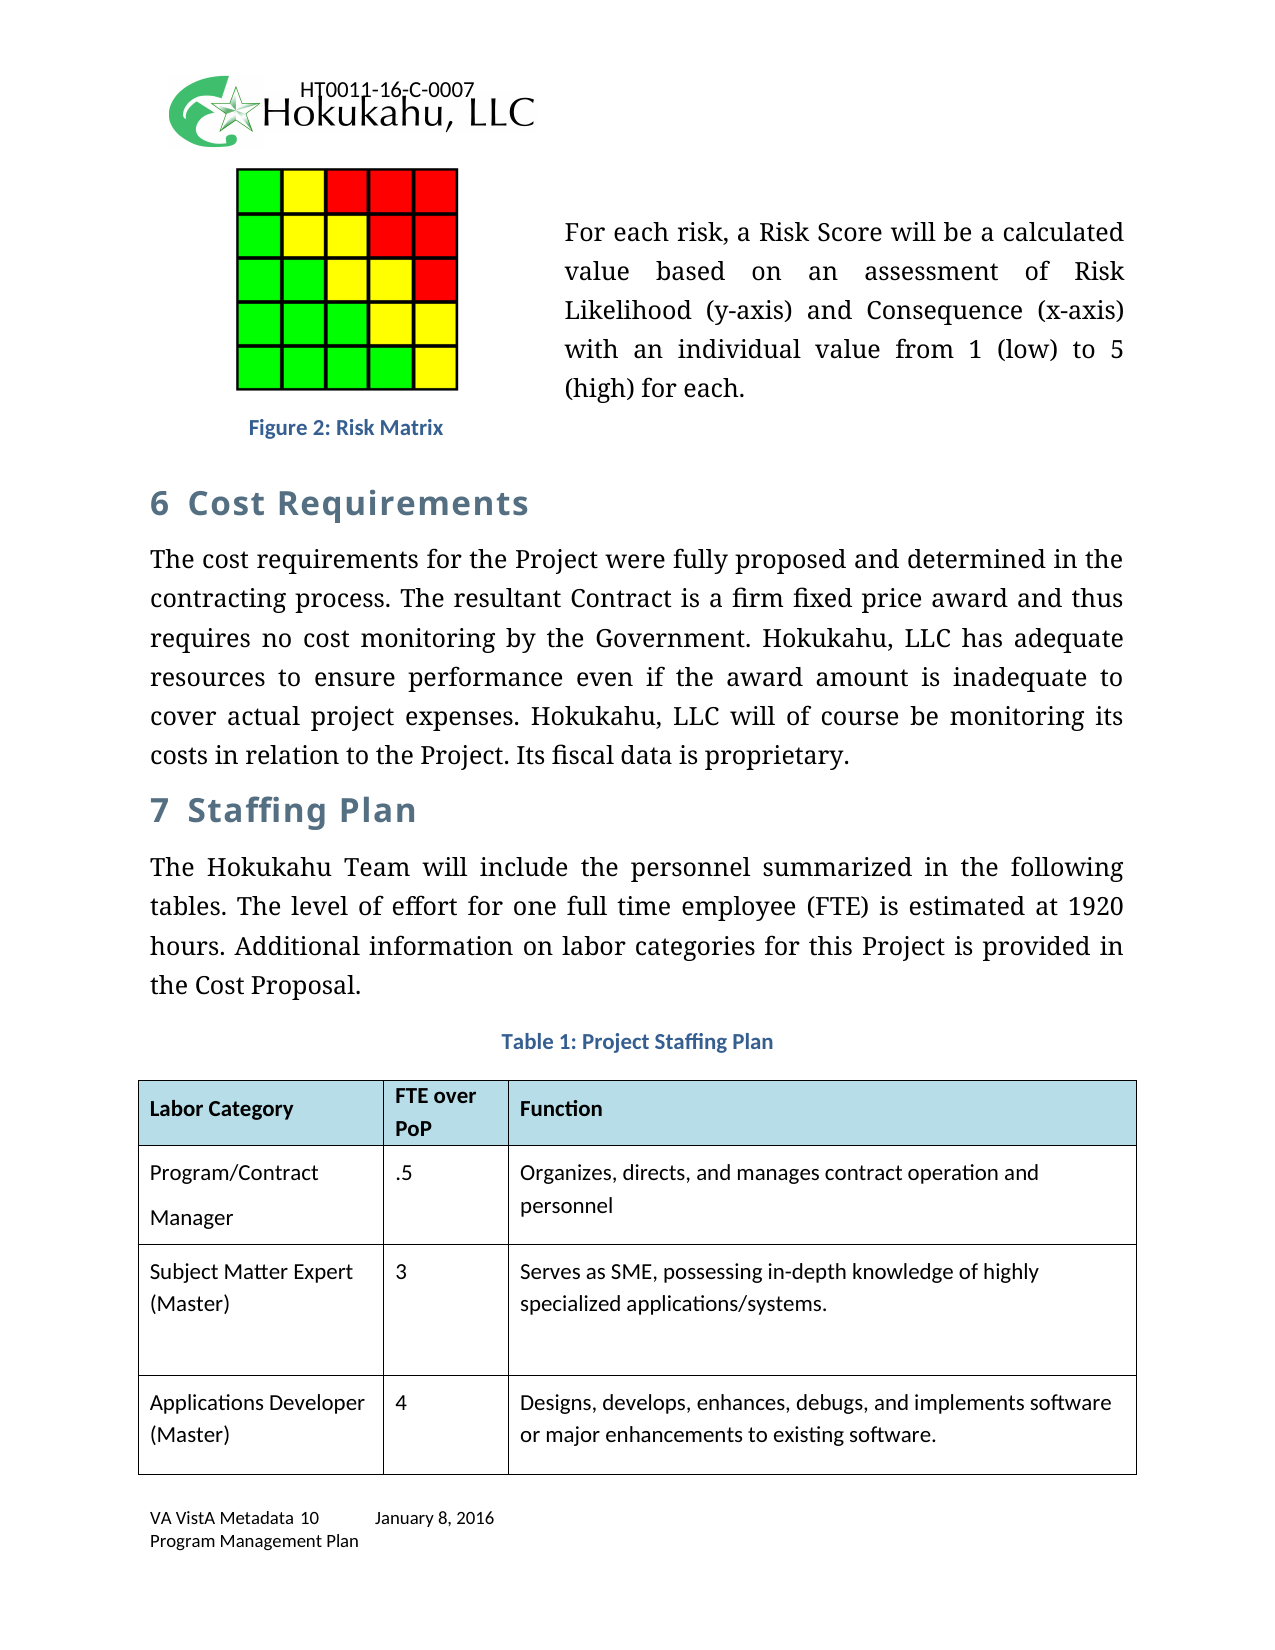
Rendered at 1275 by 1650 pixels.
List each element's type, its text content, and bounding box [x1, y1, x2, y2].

table_cell Organizes, directs, and manages contract operation and personnel [509, 1146, 1136, 1244]
text Table 1: Project Staffing Plan [150, 1027, 1125, 1055]
table_cell Applications Developer (Master) [139, 1376, 383, 1474]
table_cell 4 [384, 1376, 508, 1474]
table_cell Subject Matter Expert (Master) [139, 1245, 383, 1375]
subtitle Cost Requirements [150, 490, 1125, 521]
table_cell 3 [384, 1245, 508, 1375]
table_header FTE over PoP [384, 1081, 508, 1145]
table_cell .5 [384, 1146, 508, 1244]
picture [230, 162, 462, 397]
table_header Figure 2: Risk Matrix [139, 150, 553, 469]
table_header Labor Category [139, 1081, 383, 1145]
table_header Function [509, 1081, 1136, 1145]
text The Hokukahu Team will include the personnel summarized in the following tables. The level of effort for one full time employee (FTE) is estimated at 1920 hours. Additional information on labor categories for this Project is provided in the Cost Proposal. [150, 850, 1125, 1001]
table_cell Serves as SME, possessing in-depth knowledge of highly specialized applications/systems. [509, 1245, 1136, 1375]
picture [168, 75, 538, 150]
table_header For each risk, a Risk Score will be a calculated value based on an assessment of Risk Likelihood (y-axis) and Consequence (x-axis) with an individual value from 1 (low) to 5 (high) for each. [553, 150, 1136, 469]
table_cell Designs, develops, enhances, debugs, and implements software or major enhancements to existing software. [509, 1376, 1136, 1474]
table_cell Program/Contract Manager [139, 1146, 383, 1244]
text The cost requirements for the Project were fully proposed and determined in the contracting process. The resultant Contract is a firm fixed price award and thus requires no cost monitoring by the Government. Hokukahu, LLC has adequate resources to ensure performance even if the award amount is inadequate to cover actual project expenses. Hokukahu, LLC will of course be monitoring its costs in relation to the Project. Its fiscal data is proprietary. [150, 542, 1125, 772]
subtitle Staffing Plan [150, 798, 1125, 829]
